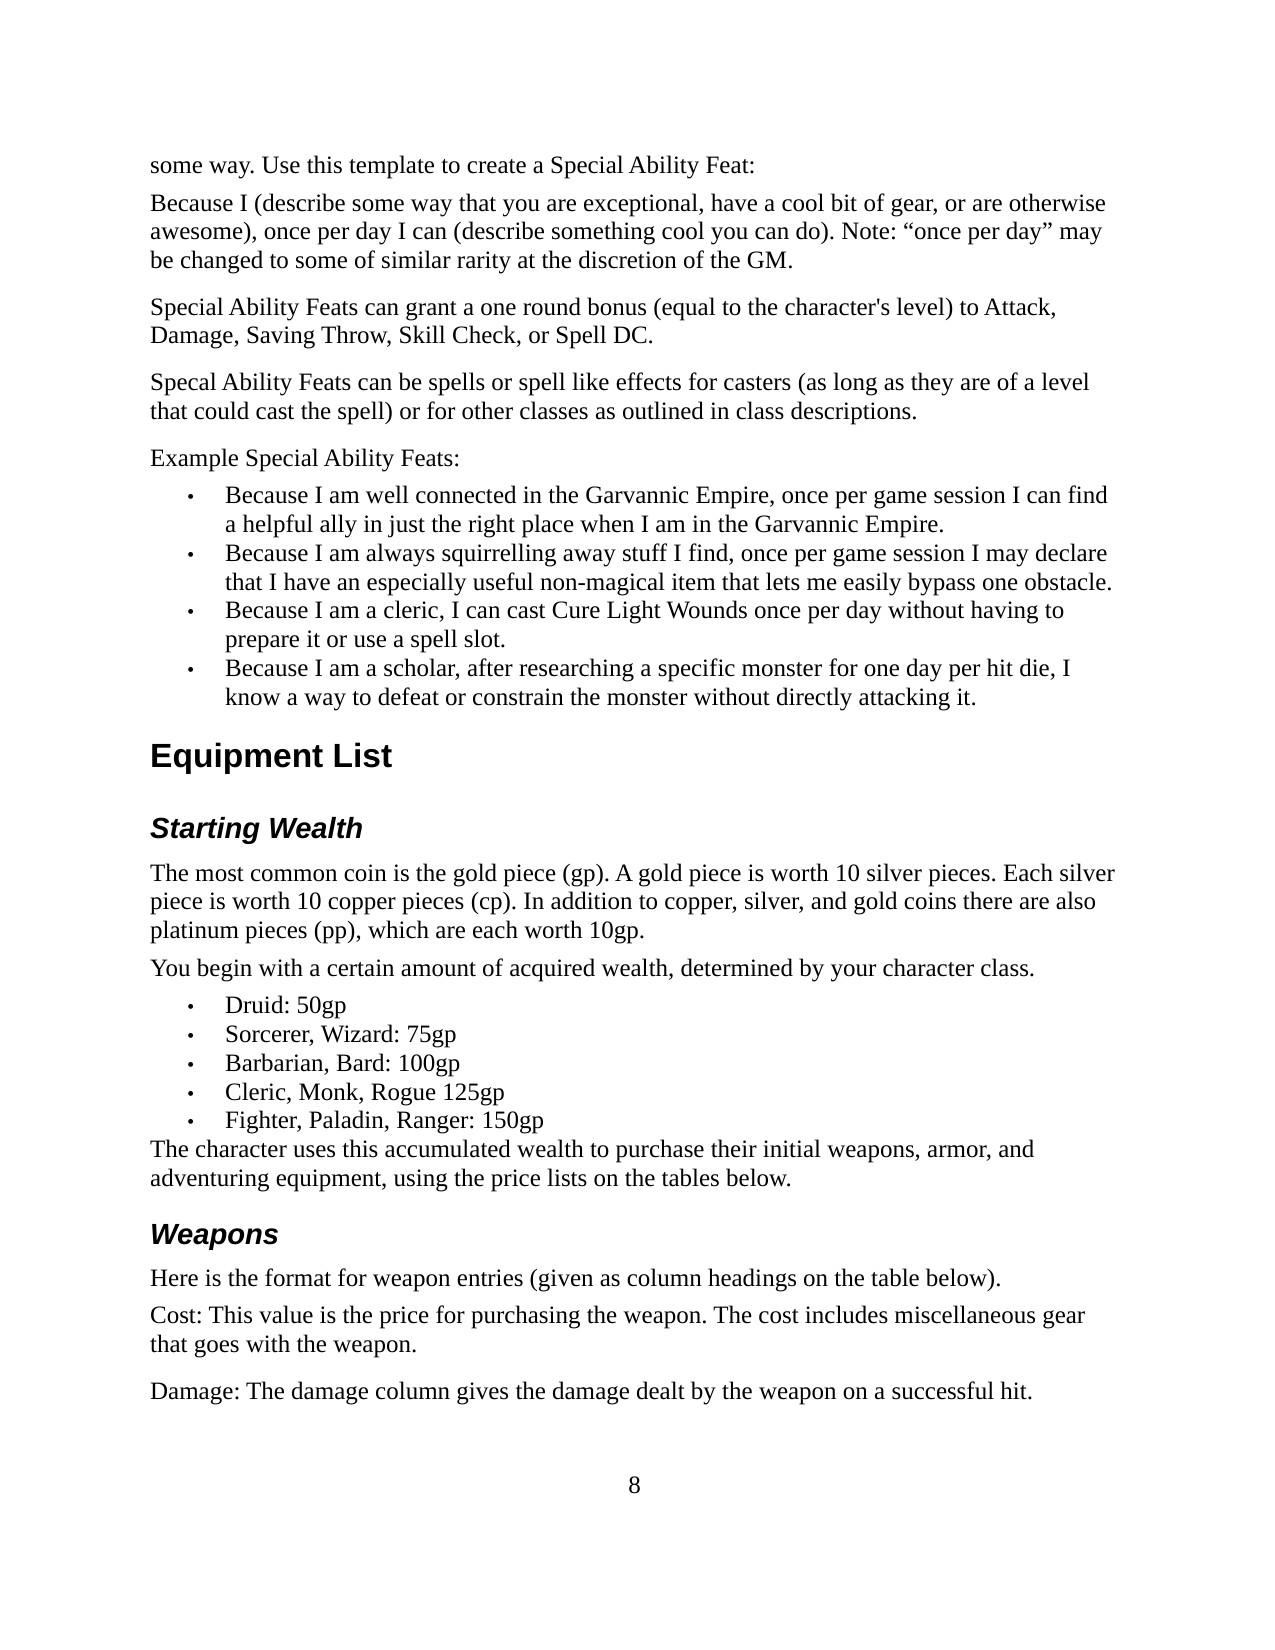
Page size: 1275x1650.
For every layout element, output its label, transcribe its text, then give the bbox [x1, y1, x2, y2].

text You begin with a certain amount of acquired wealth, determined by your character class. [150, 953, 1125, 982]
list Fighter, Paladin, Ranger: 150gp [187, 1106, 1125, 1134]
text Because I (describe some way that you are exceptional, have a cool bit of gear, or are otherwise awesome), once per day I can (describe something cool you can do). Note: “once per day” may be changed to some of similar rarity at the discretion of the GM. [150, 188, 1125, 274]
list Because I am always squirrelling away stuff I find, once per game session I may declare that I have an especially useful non-magical item that lets me easily bypass one obstacle. [187, 538, 1125, 595]
subtitle Starting Wealth [150, 812, 1125, 845]
text Example Special Ability Feats: [150, 443, 1125, 471]
subtitle Weapons [150, 1217, 1125, 1250]
list Sorcerer, Wizard: 75gp [187, 1019, 1125, 1048]
list Barbarian, Bard: 100gp [187, 1048, 1125, 1077]
text Cost: This value is the price for purchasing the weapon. The cost includes miscellaneous gear that goes with the weapon. [150, 1301, 1125, 1358]
text Damage: The damage column gives the damage dealt by the weapon on a successful hit. [150, 1376, 1125, 1405]
text Specal Ability Feats can be spells or spell like effects for casters (as long as they are of a level that could cast the spell) or for other classes as outlined in class descriptions. [150, 367, 1125, 425]
subtitle Equipment List [150, 735, 1125, 774]
text some way. Use this template to create a Special Ability Feat: [150, 150, 1125, 179]
list Druid: 50gp [187, 991, 1125, 1019]
text Special Ability Feats can grant a one round bonus (equal to the character's level) to Attack, Damage, Saving Throw, Skill Check, or Spell DC. [150, 292, 1125, 349]
text The most common coin is the gold piece (gp). A gold piece is worth 10 silver pieces. Each silver piece is worth 10 copper pieces (cp). In addition to copper, silver, and gold coins there are also platinum pieces (pp), which are each worth 10gp. [150, 858, 1125, 944]
list Because I am a cleric, I can cast Cure Light Wounds once per day without having to prepare it or use a spell slot. [187, 595, 1125, 653]
list Cleric, Monk, Rogue 125gp [187, 1077, 1125, 1106]
text The character uses this accumulated wealth to purchase their initial weapons, armor, and adventuring equipment, using the price lists on the tables below. [150, 1134, 1125, 1192]
list Because I am a scholar, after researching a specific monster for one day per hit die, I know a way to defeat or constrain the monster without directly attacking it. [187, 653, 1125, 710]
text Here is the format for weapon entries (given as column headings on the table below). [150, 1263, 1125, 1292]
list Because I am well connected in the Garvannic Empire, once per game session I can find a helpful ally in just the right place when I am in the Garvannic Empire. [187, 480, 1125, 538]
